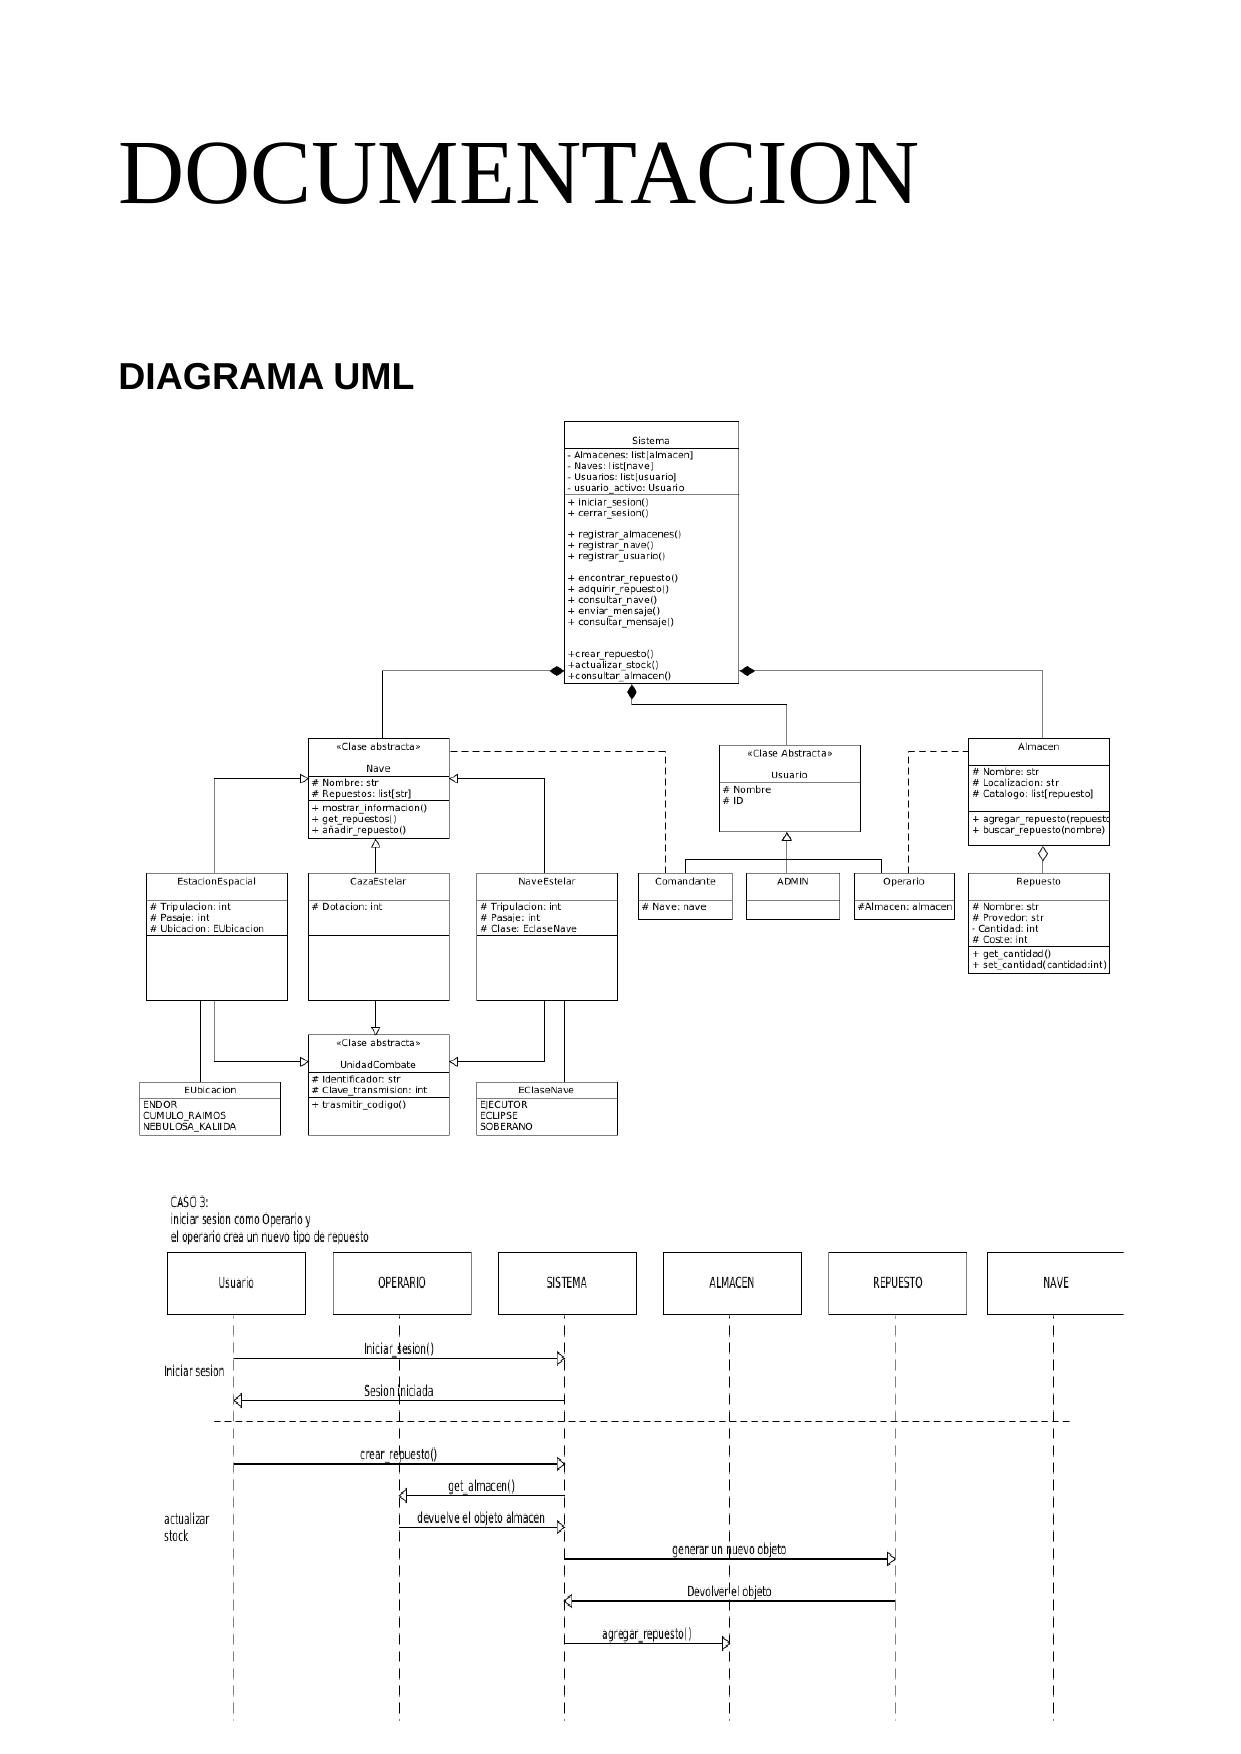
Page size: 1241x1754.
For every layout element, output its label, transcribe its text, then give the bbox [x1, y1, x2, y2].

picture [118, 409, 1123, 1157]
picture [119, 1180, 1124, 1721]
subtitle DIAGRAMA UML [118, 354, 1122, 397]
text DOCUMENTACION [118, 118, 1122, 223]
